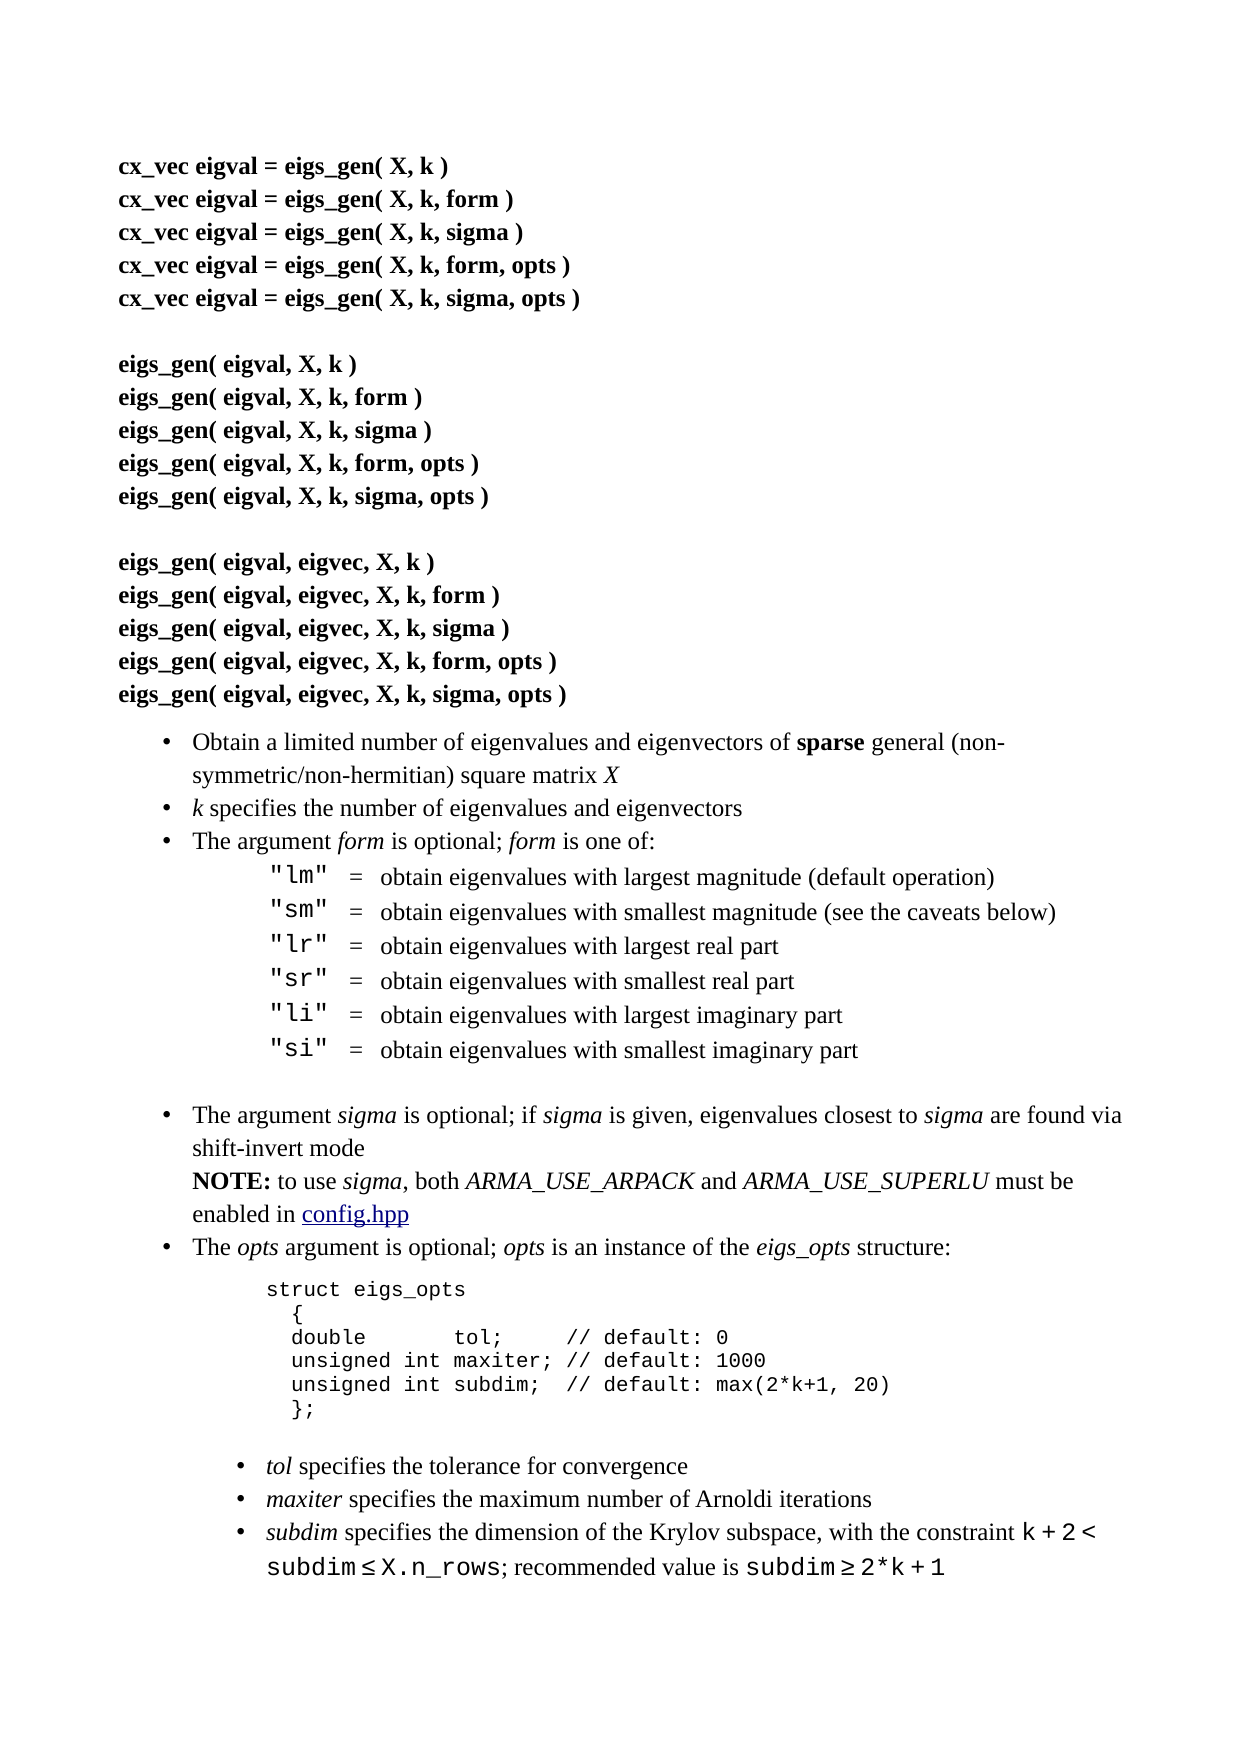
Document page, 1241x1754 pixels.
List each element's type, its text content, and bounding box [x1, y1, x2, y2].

table_cell = [340, 963, 377, 997]
list subdim specifies the dimension of the Krylov subspace, with the constraint k + 2 < subdim ≤ X.n_rows; recommended value is subdim ≥ 2*k + 1 [236, 1517, 1122, 1583]
list The opts argument is optional; opts is an instance of the eigs_opts structure: [162, 1232, 1122, 1261]
table_cell = [340, 998, 377, 1032]
list k specifies the number of eigenvalues and eigenvectors [162, 793, 1122, 822]
list struct eigs_opts [236, 1279, 1122, 1303]
list Obtain a limited number of eigenvalues and eigenvectors of sparse general (non-symmetric/non-hermitian) square matrix X [162, 727, 1122, 789]
table_cell obtain eigenvalues with smallest real part [377, 963, 1066, 997]
table_cell = [340, 928, 377, 963]
list unsigned int maxiter; // default: 1000 [236, 1350, 1122, 1374]
table_cell "si" [266, 1032, 340, 1067]
list The argument form is optional; form is one of: [162, 826, 1122, 855]
table_header "lm" [266, 859, 340, 894]
table_cell "sr" [266, 963, 340, 997]
table_cell "li" [266, 998, 340, 1032]
list maxiter specifies the maximum number of Arnoldi iterations [236, 1484, 1122, 1512]
table_cell obtain eigenvalues with largest real part [377, 928, 1066, 963]
list double tol; // default: 0 [236, 1327, 1122, 1350]
table_cell = [340, 894, 377, 928]
list The argument sigma is optional; if sigma is given, eigenvalues closest to sigma are found via shift-invert mode NOTE: to use sigma, both ARMA_USE_ARPACK and ARMA_USE_SUPERLU must be enabled in config.hpp [162, 1100, 1122, 1227]
table_cell obtain eigenvalues with smallest imaginary part [377, 1032, 1066, 1067]
list tol specifies the tolerance for convergence [236, 1451, 1122, 1479]
table_cell "lr" [266, 928, 340, 963]
table_cell "sm" [266, 894, 340, 928]
table_header obtain eigenvalues with largest magnitude (default operation) [377, 859, 1066, 894]
table_header = [340, 859, 377, 894]
text cx_vec eigval = eigs_gen( X, k ) cx_vec eigval = eigs_gen( X, k, form ) cx_vec eigval = eigs_gen( X, k, sigma ) cx_vec eigval = eigs_gen( X, k, form, opts ) cx_vec eigval = eigs_gen( X, k, sigma, opts ) eigs_gen( eigval, X, k ) eigs_gen( eigval, X, k, form ) eigs_gen( eigval, X, k, sigma ) eigs_gen( eigval, X, k, form, opts ) eigs_gen( eigval, X, k, sigma, opts ) eigs_gen( eigval, eigvec, X, k ) eigs_gen( eigval, eigvec, X, k, form ) eigs_gen( eigval, eigvec, X, k, sigma ) eigs_gen( eigval, eigvec, X, k, form, opts ) eigs_gen( eigval, eigvec, X, k, sigma, opts ) [118, 151, 1122, 708]
list { [236, 1303, 1122, 1327]
list unsigned int subdim; // default: max(2*k+1, 20) [236, 1374, 1122, 1398]
list }; [236, 1398, 1122, 1421]
table_cell obtain eigenvalues with smallest magnitude (see the caveats below) [377, 894, 1066, 928]
table_cell = [340, 1032, 377, 1067]
table_cell obtain eigenvalues with largest imaginary part [377, 998, 1066, 1032]
